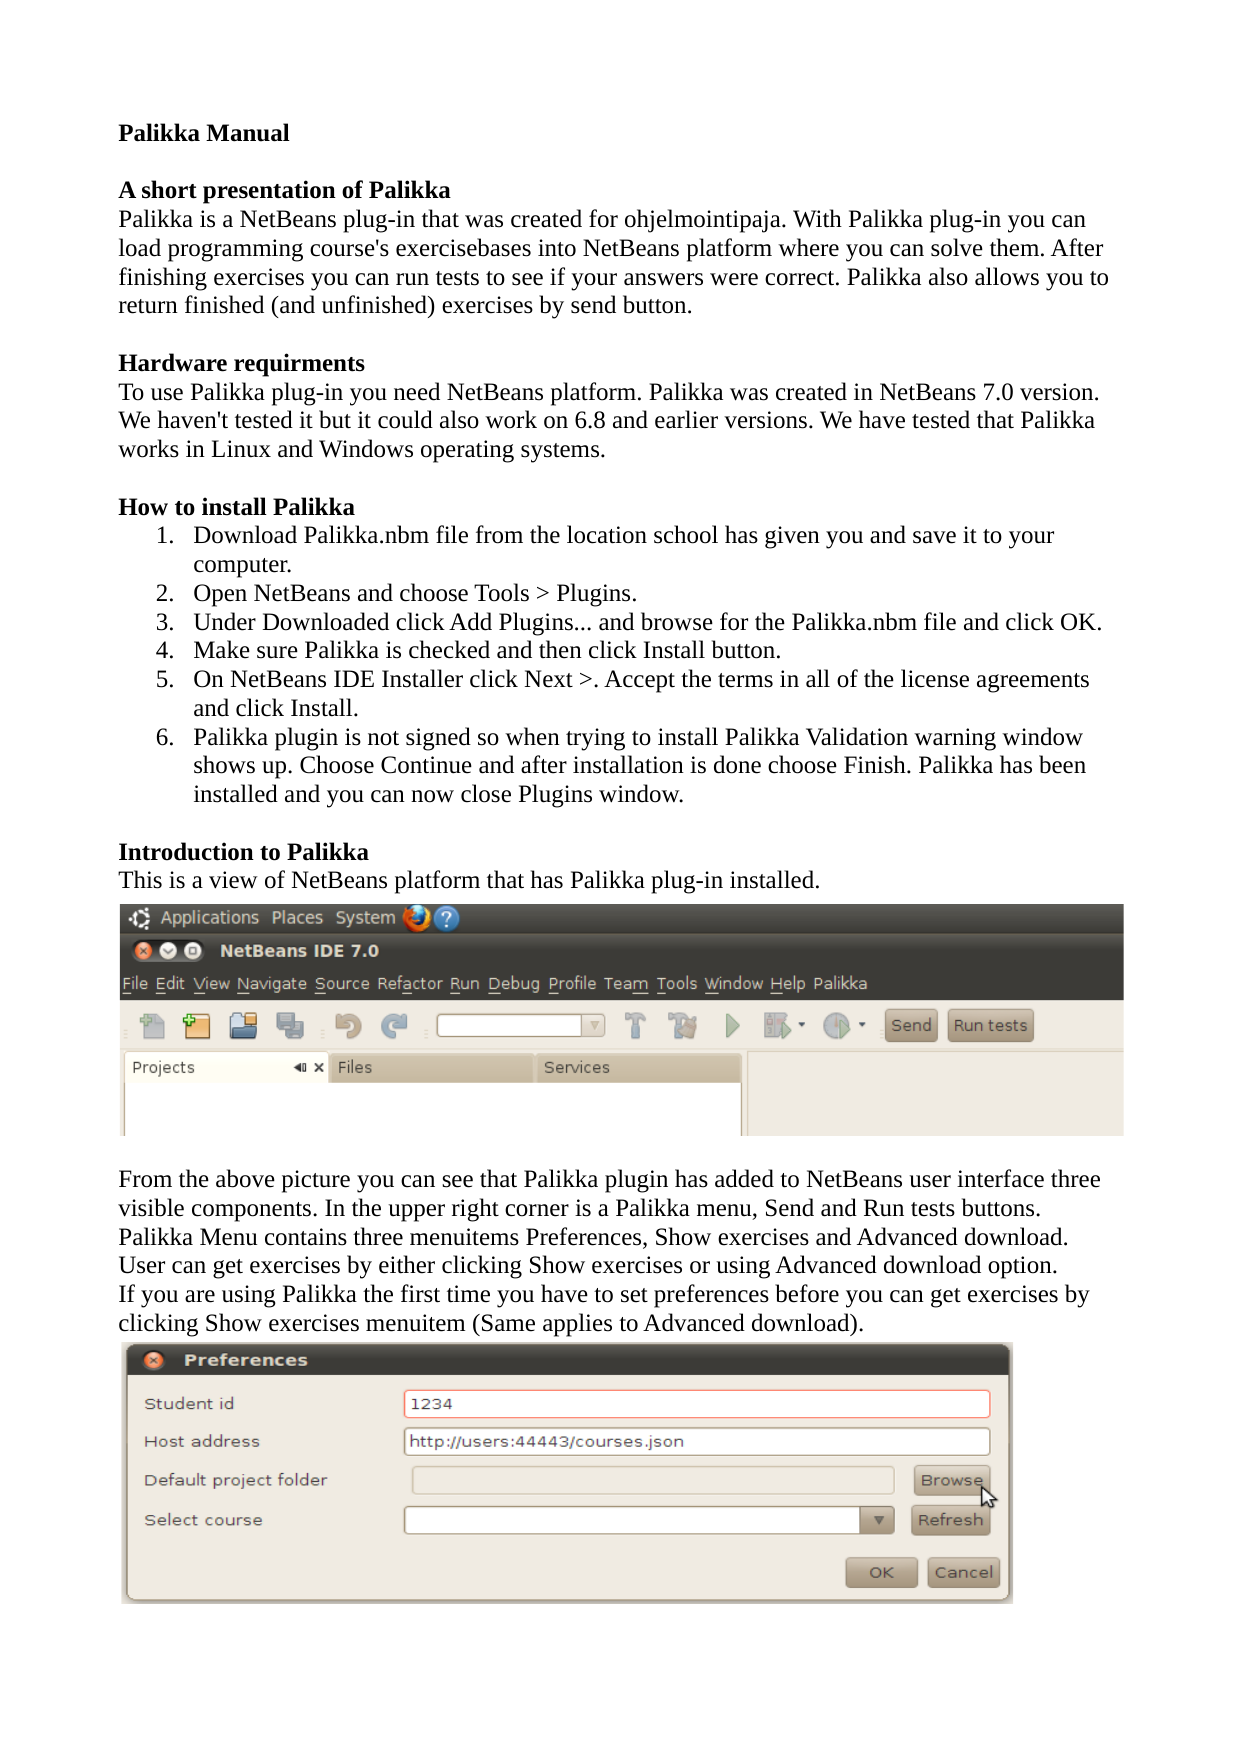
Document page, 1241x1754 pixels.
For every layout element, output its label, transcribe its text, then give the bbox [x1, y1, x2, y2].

picture [121, 1342, 1014, 1604]
list Open NetBeans and choose Tools > Plugins. [156, 578, 1122, 607]
list Under Downloaded click Add Plugins... and browse for the Palikka.nbm file and click OK. [156, 607, 1122, 636]
list On NetBeans IDE Installer click Next >. Accept the terms in all of the license agreements and click Install. [156, 664, 1122, 722]
text Palikka Manual [118, 118, 1122, 147]
list Make sure Palikka is checked and then click Install button. [156, 636, 1122, 664]
text Introduction to Palikka [118, 837, 1122, 866]
text Palikka is a NetBeans plug-in that was created for ohjelmointipaja. With Palikka plug-in you can load programming course's exercisebases into NetBeans platform where you can solve them. After finishing exercises you can run tests to see if your answers were correct. Palikka also allows you to return finished (and unfinished) exercises by send button. [118, 204, 1122, 319]
text How to install Palikka [118, 492, 1122, 521]
text This is a view of NetBeans platform that has Palikka plug-in installed. [118, 866, 1122, 894]
text A short presentation of Palikka [118, 176, 1122, 204]
text To use Palikka plug-in you need NetBeans platform. Palikka was created in NetBeans 7.0 version. We haven't tested it but it could also work on 6.8 and earlier versions. We have tested that Palikka works in Linux and Windows operating systems. [118, 377, 1122, 463]
text Hardware requirments [118, 348, 1122, 377]
list Palikka plugin is not signed so when trying to install Palikka Validation warning window shows up. Choose Continue and after installation is done choose Finish. Palikka has been installed and you can now close Plugins window. [156, 722, 1122, 808]
text If you are using Palikka the first time you have to set preferences before you can get exercises by clicking Show exercises menuitem (Same applies to Advanced download). [118, 1279, 1122, 1337]
list Download Palikka.nbm file from the location school has given you and save it to your computer. [156, 521, 1122, 578]
picture [119, 904, 1124, 1136]
text From the above picture you can see that Palikka plugin has added to NetBeans user interface three visible components. In the upper right corner is a Palikka menu, Send and Run tests buttons. Palikka Menu contains three menuitems Preferences, Show exercises and Advanced download. User can get exercises by either clicking Show exercises or using Advanced download option. [118, 1164, 1122, 1279]
